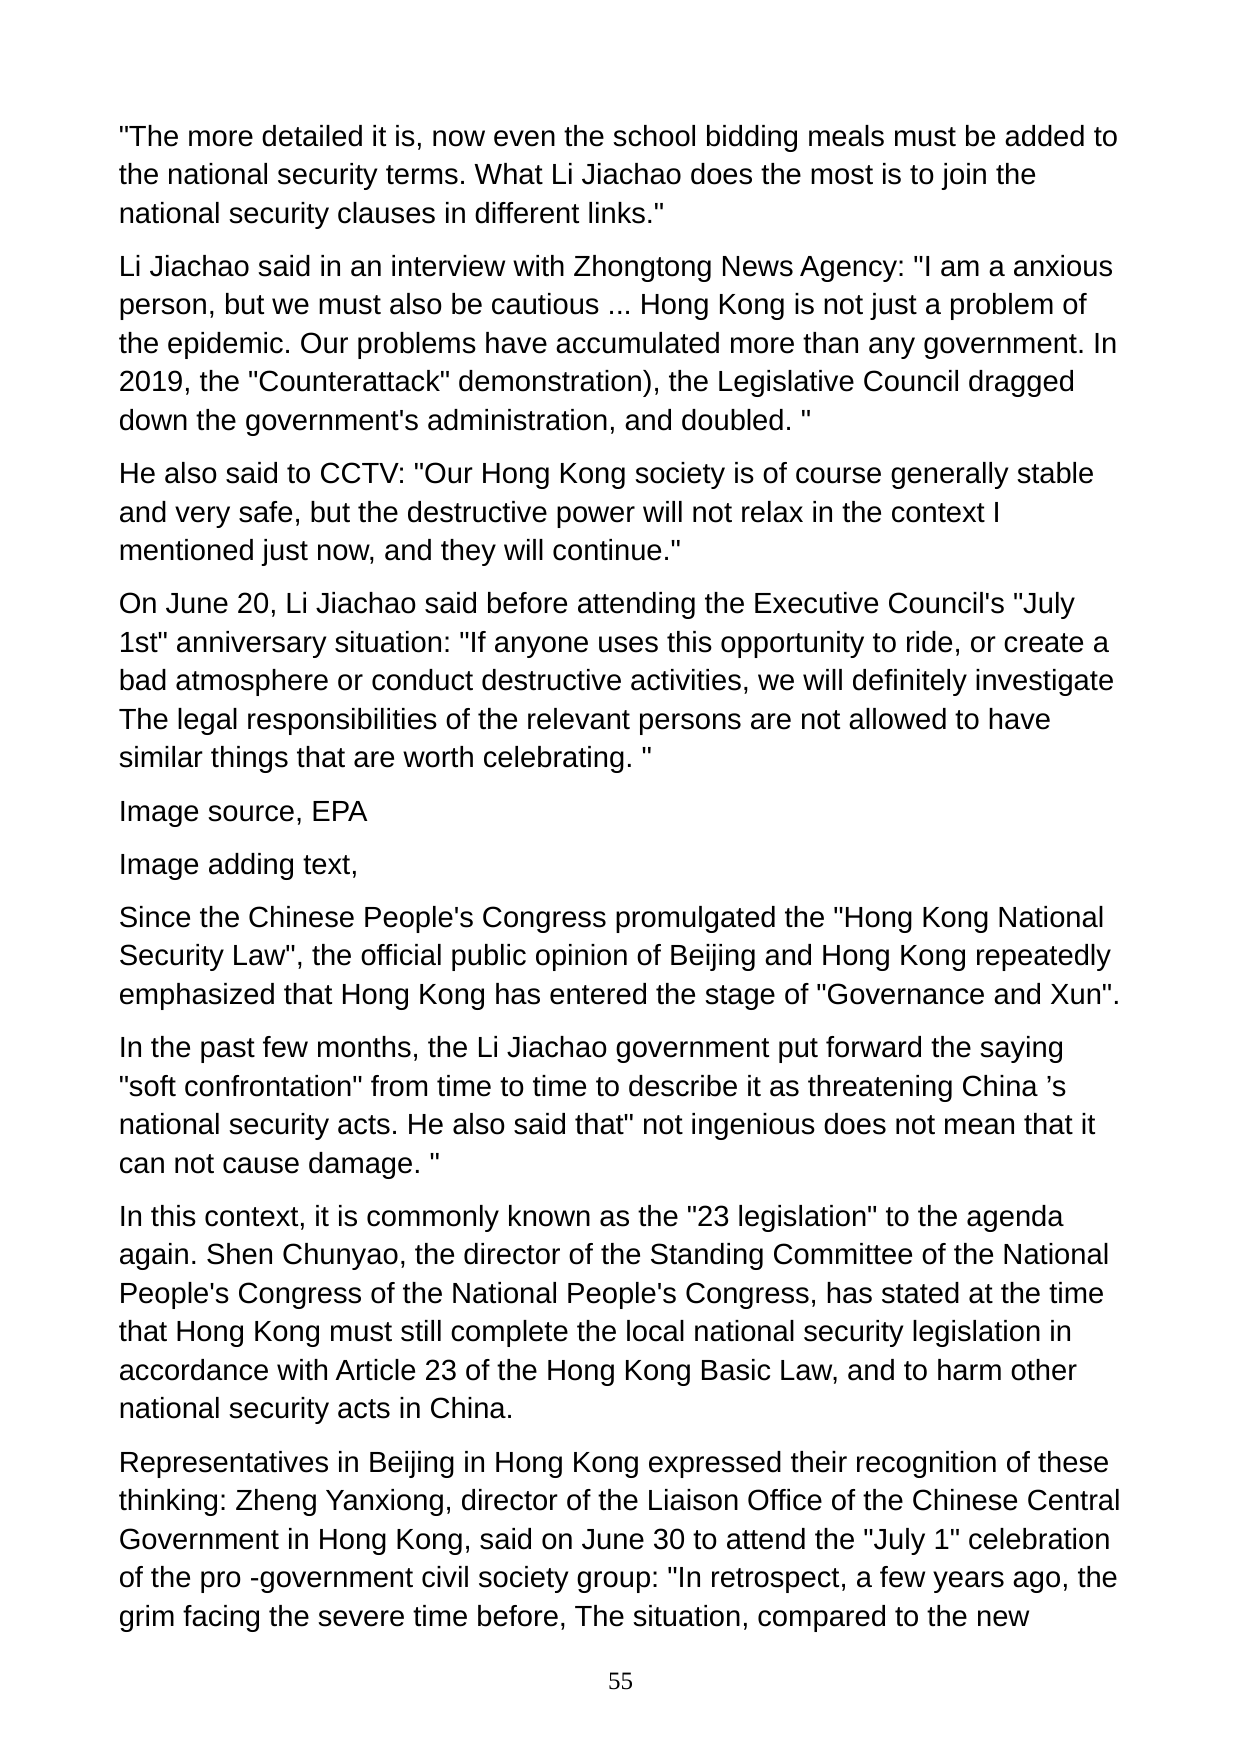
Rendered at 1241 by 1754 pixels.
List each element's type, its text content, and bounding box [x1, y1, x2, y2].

text Image adding text, [118, 847, 1122, 880]
text In this context, it is commonly known as the "23 legislation" to the agenda again. Shen Chunyao, the director of the Standing Committee of the National People's Congress of the National People's Congress, has stated at the time that Hong Kong must still complete the local national security legislation in accordance with Article 23 of the Hong Kong Basic Law, and to harm other national security acts in China. [118, 1199, 1122, 1425]
text Representatives in Beijing in Hong Kong expressed their recognition of these thinking: Zheng Yanxiong, director of the Liaison Office of the Chinese Central Government in Hong Kong, said on June 30 to attend the "July 1" celebration of the pro -government civil society group: "In retrospect, a few years ago, the grim facing the severe time before, The situation, compared to the new [118, 1444, 1122, 1632]
text In the past few months, the Li Jiachao government put forward the saying "soft confrontation" from time to time to describe it as threatening China ’s national security acts. He also said that" not ingenious does not mean that it can not cause damage. " [118, 1030, 1122, 1179]
text Image source, EPA [118, 793, 1122, 827]
text On June 20, Li Jiachao said before attending the Executive Council's "July 1st" anniversary situation: "If anyone uses this opportunity to ride, or create a bad atmosphere or conduct destructive activities, we will definitely investigate The legal responsibilities of the relevant persons are not allowed to have similar things that are worth celebrating. " [118, 586, 1122, 774]
text "The more detailed it is, now even the school bidding meals must be added to the national security terms. What Li Jiachao does the most is to join the national security clauses in different links." [118, 118, 1122, 229]
text He also said to CCTV: "Our Hong Kong society is of course generally stable and very safe, but the destructive power will not relax in the context I mentioned just now, and they will continue." [118, 456, 1122, 567]
text Since the Chinese People's Congress promulgated the "Hong Kong National Security Law", the official public opinion of Beijing and Hong Kong repeatedly emphasized that Hong Kong has entered the stage of "Governance and Xun". [118, 900, 1122, 1010]
text Li Jiachao said in an interview with Zhongtong News Agency: "I am a anxious person, but we must also be cautious ... Hong Kong is not just a problem of the epidemic. Our problems have accumulated more than any government. In 2019, the "Counterattack" demonstration), the Legislative Council dragged down the government's administration, and doubled. " [118, 249, 1122, 436]
